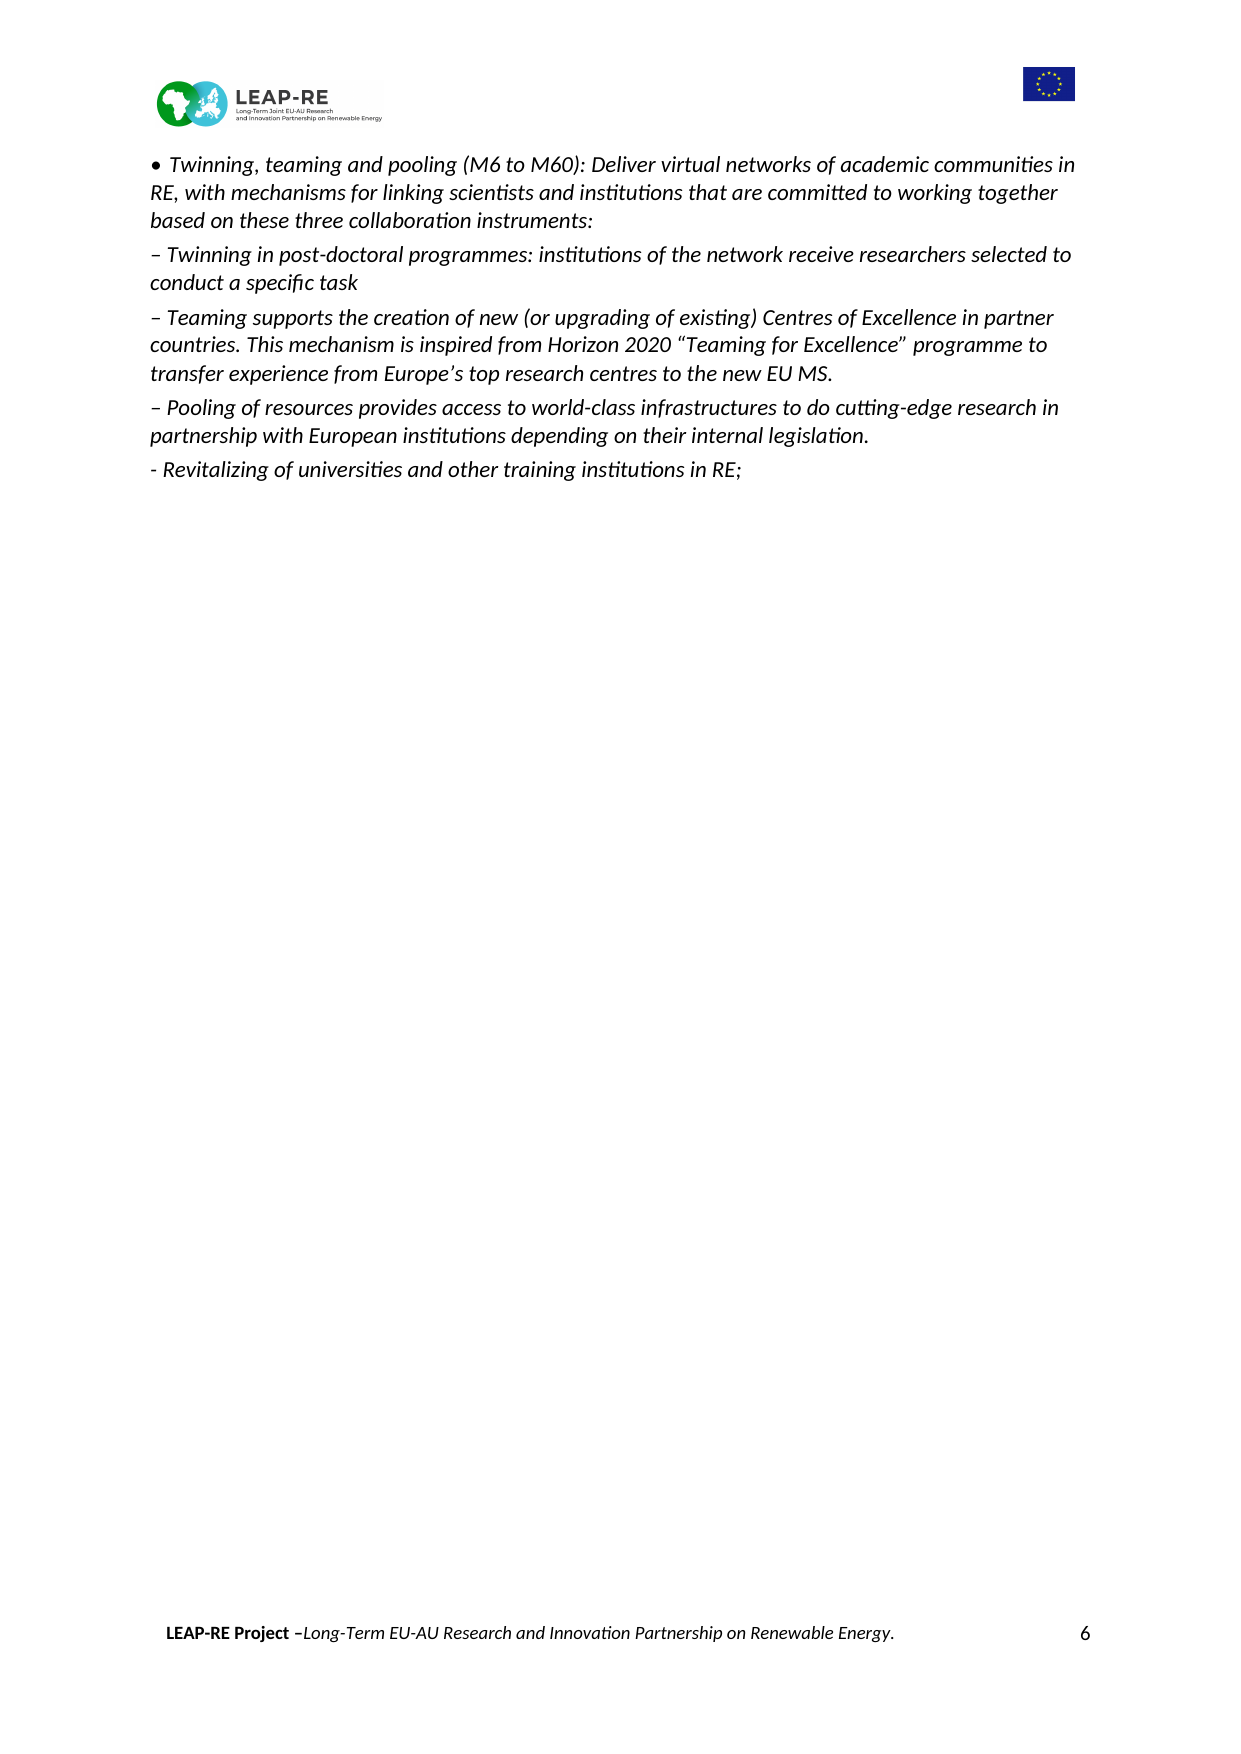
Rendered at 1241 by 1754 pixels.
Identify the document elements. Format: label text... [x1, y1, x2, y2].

picture [155, 80, 384, 128]
text – Twinning in post-doctoral programmes: institutions of the network receive researchers selected to conduct a specific task [150, 240, 1090, 296]
text - Revitalizing of universities and other training institutions in RE; [150, 455, 1090, 483]
text • Twinning, teaming and pooling (M6 to M60): Deliver virtual networks of academic communities in RE, with mechanisms for linking scientists and institutions that are committed to working together based on these three collaboration instruments: [150, 150, 1090, 234]
text – Pooling of resources provides access to world-class infrastructures to do cutting-edge research in partnership with European institutions depending on their internal legislation. [150, 393, 1090, 449]
picture [1022, 66, 1075, 102]
text – Teaming supports the creation of new (or upgrading of existing) Centres of Excellence in partner countries. This mechanism is inspired from Horizon 2020 “Teaming for Excellence” programme to transfer experience from Europe’s top research centres to the new EU MS. [150, 303, 1090, 387]
